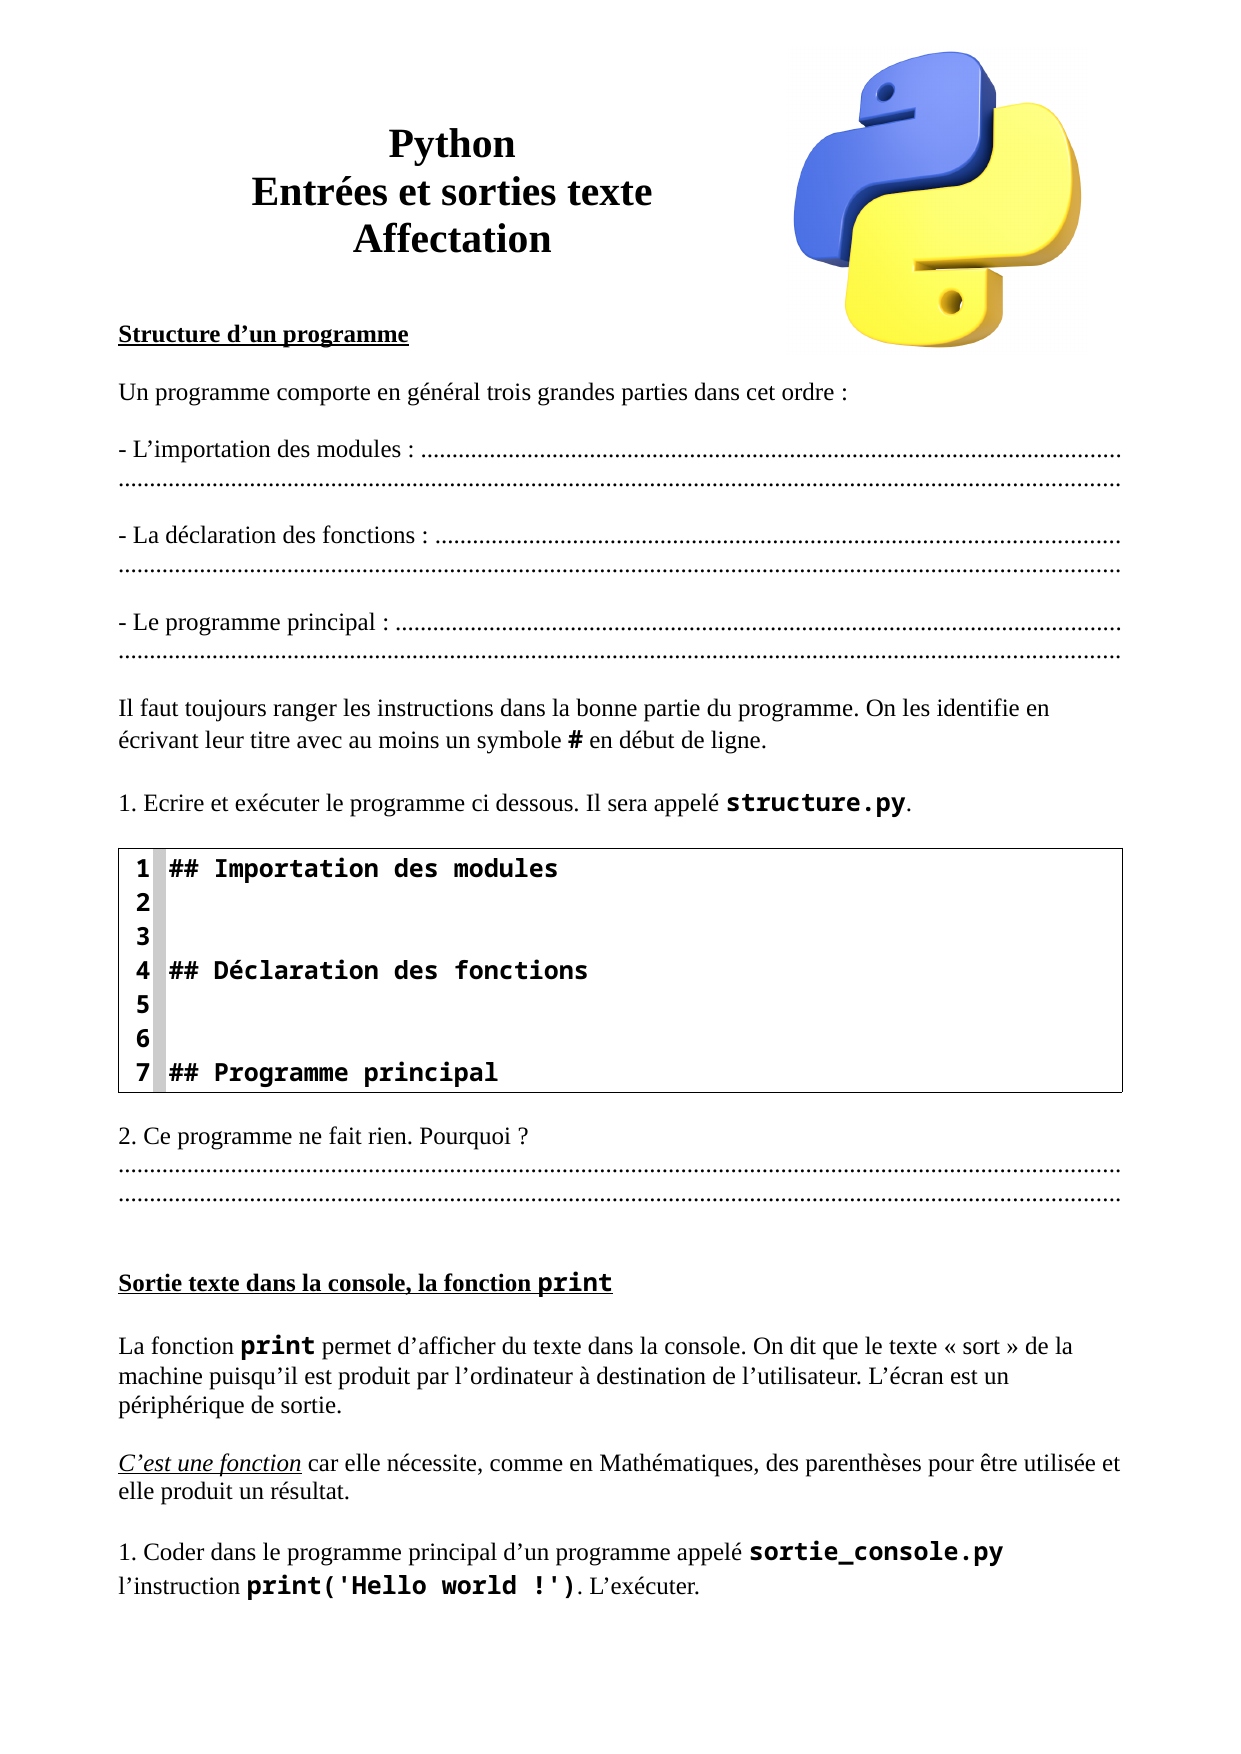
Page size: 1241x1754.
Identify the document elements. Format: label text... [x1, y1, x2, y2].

text [1090, 118, 1122, 166]
picture [786, 46, 1090, 355]
text 1. Ecrire et exécuter le programme ci dessous. Il sera appelé structure.py. [118, 785, 1122, 819]
table_header [153, 849, 166, 1092]
table_header 1 2 3 4 5 6 7 [119, 849, 153, 1092]
table_header ## Importation des modules ## Déclaration des fonctions ## Programme principal [166, 849, 1122, 1092]
text 2. Ce programme ne fait rien. Pourquoi ? [118, 1121, 1122, 1149]
text Sortie texte dans la console, la fonction print [118, 1264, 1122, 1298]
text La fonction print permet d’afficher du texte dans la console. On dit que le texte « sort » de la machine puisqu’il est produit par l’ordinateur à destination de l’utilisateur. L’écran est un périphérique de sortie. [118, 1327, 1122, 1419]
text [1090, 319, 1122, 348]
text Un programme comporte en général trois grandes parties dans cet ordre : [118, 377, 1122, 406]
text Affectation [118, 214, 786, 262]
text [1090, 166, 1122, 214]
text - La déclaration des fonctions : [118, 521, 1122, 549]
text 1. Coder dans le programme principal d’un programme appelé sortie_console.py l’instruction print('Hello world !'). L’exécuter. [118, 1534, 1122, 1602]
text - Le programme principal : [118, 607, 1122, 636]
text Python [118, 118, 786, 166]
text Structure d’un programme [118, 319, 786, 348]
text Entrées et sorties texte [118, 166, 786, 214]
text [1090, 214, 1122, 262]
text Il faut toujours ranger les instructions dans la bonne partie du programme. On les identifie en écrivant leur titre avec au moins un symbole # en début de ligne. [118, 693, 1122, 756]
text C’est une fonction car elle nécessite, comme en Mathématiques, des parenthèses pour être utilisée et elle produit un résultat. [118, 1448, 1122, 1505]
text - L’importation des modules : [118, 434, 1122, 463]
